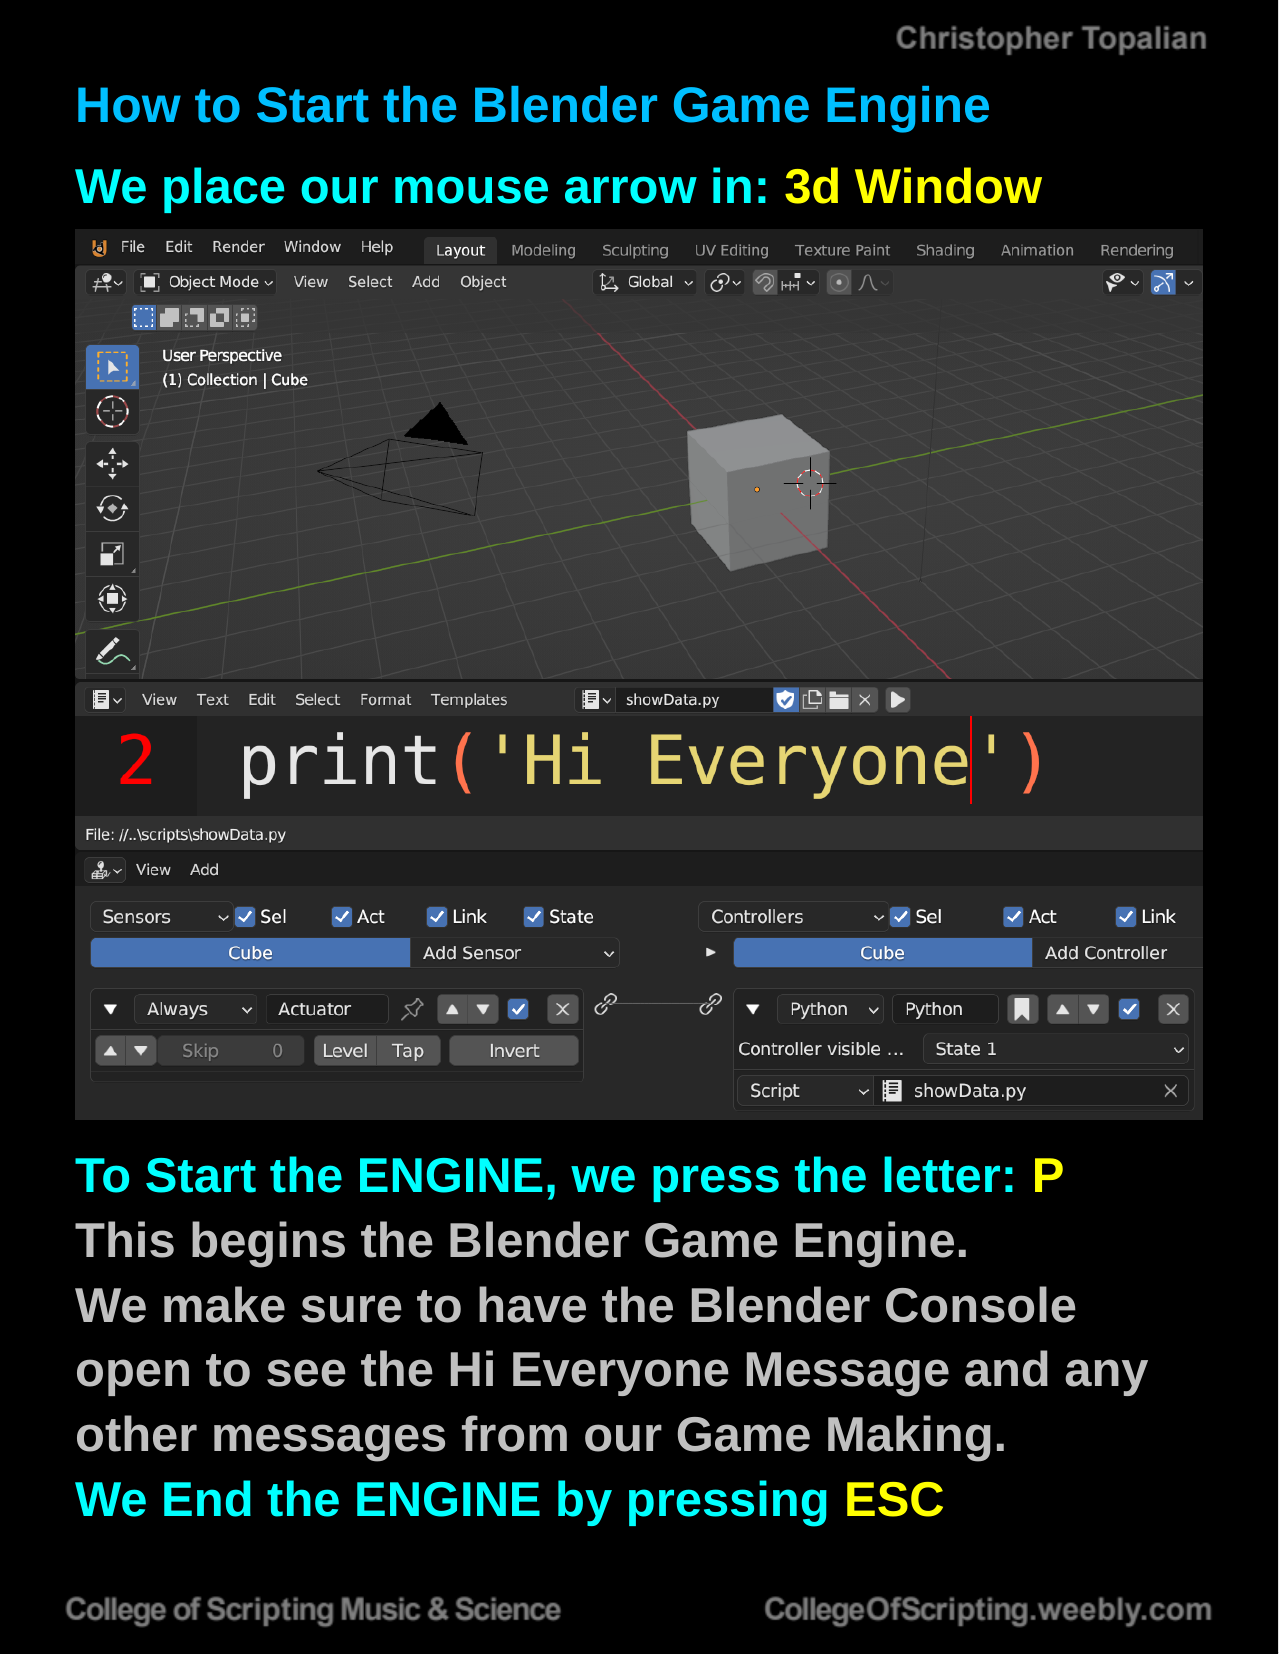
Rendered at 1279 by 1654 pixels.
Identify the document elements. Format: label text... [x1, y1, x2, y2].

text We make sure to have the Blender Console open to see the Hi Everyone Message and any other messages from our Game Making. [75, 1276, 1203, 1462]
text We place our mouse arrow in: 3d Window [75, 157, 1203, 214]
text To Start the ENGINE, we press the letter: P [75, 1147, 1203, 1203]
picture [75, 227, 1203, 1120]
subtitle How to Start the Blender Game Engine [75, 75, 1203, 132]
text We End the ENGINE by pressing ESC [75, 1470, 1203, 1526]
text This begins the Blender Game Engine. [75, 1211, 1203, 1268]
